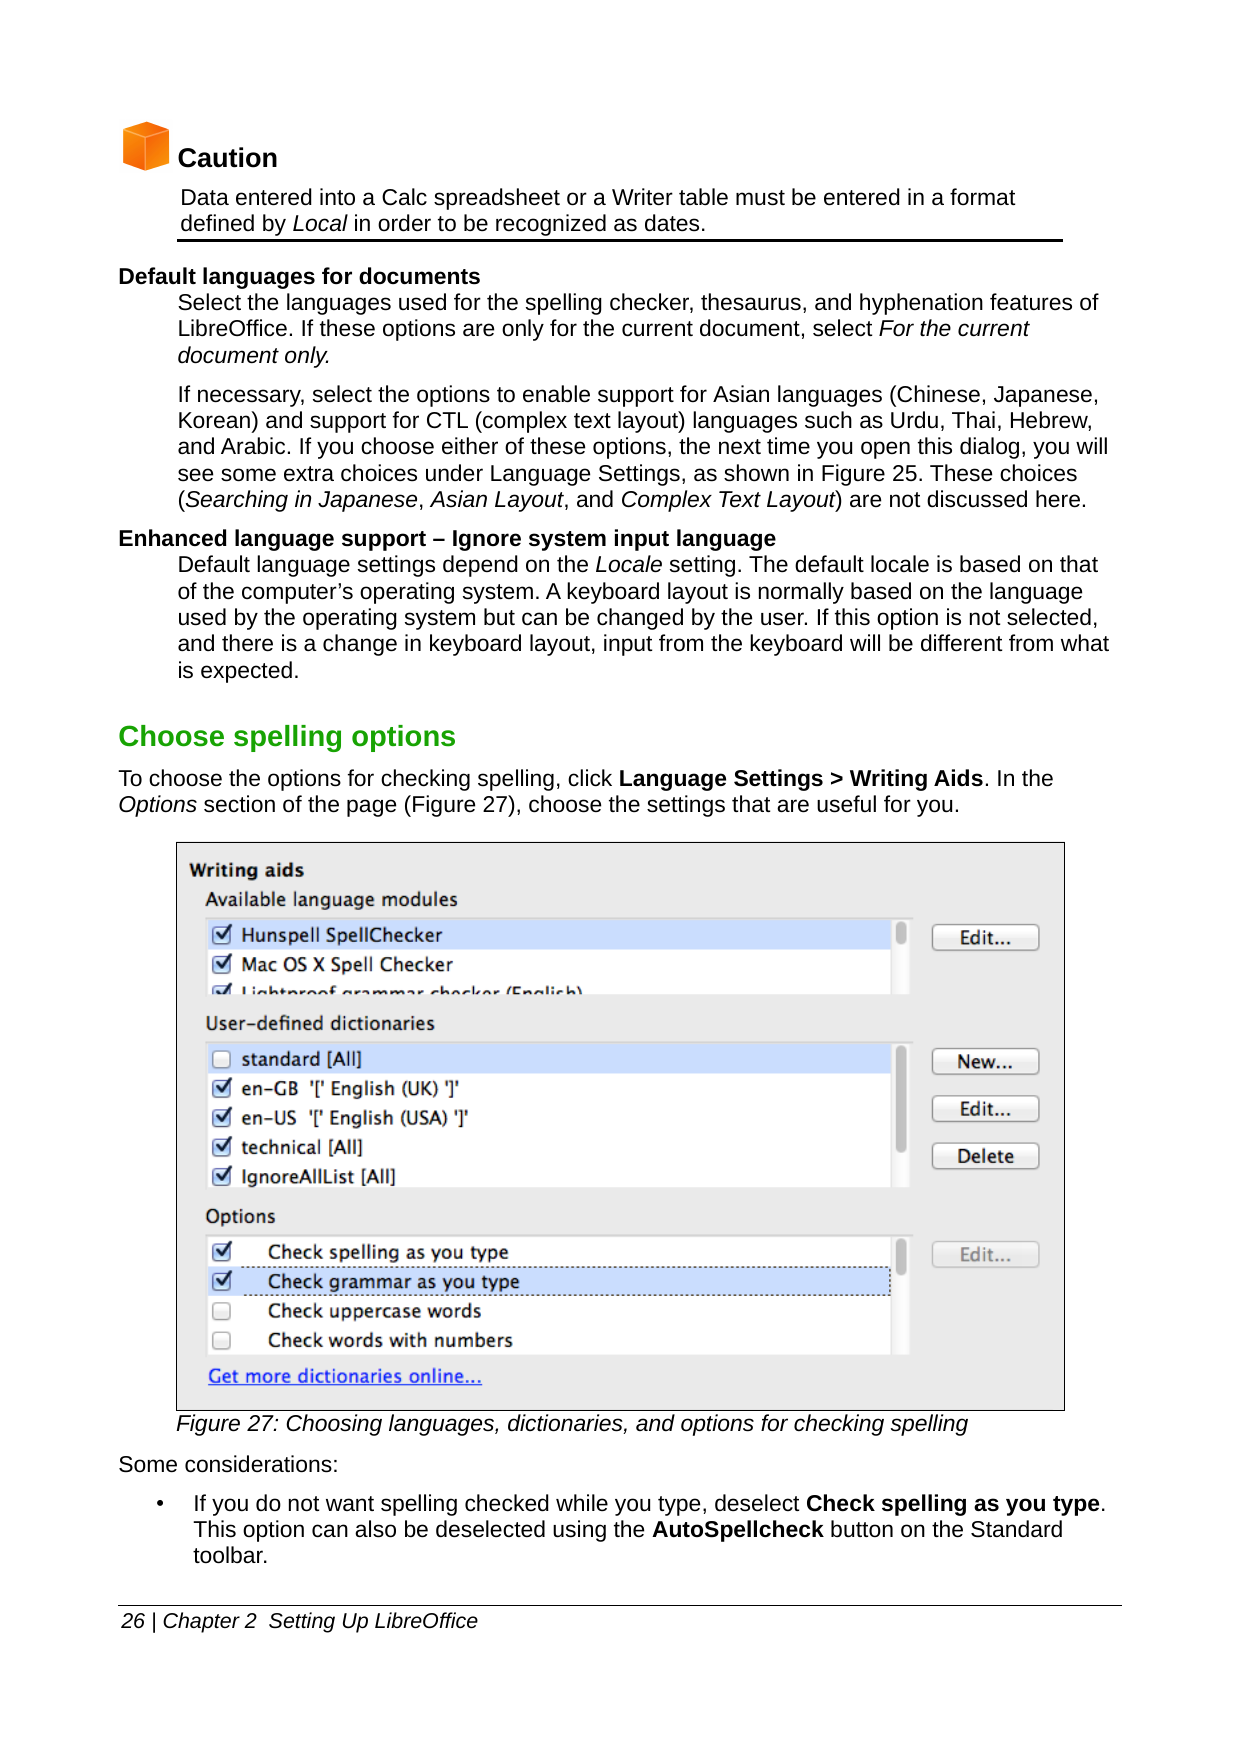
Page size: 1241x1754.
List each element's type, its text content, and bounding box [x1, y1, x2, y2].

list If you do not want spelling checked while you type, deselect Check spelling as you type. This option can also be deselected using the AutoSpellcheck button on the Standard toolbar. [156, 1490, 1122, 1569]
subtitle Choose spelling options [118, 719, 1122, 753]
text To choose the options for checking spelling, click Language Settings > Writing Aids. In the Options section of the page (Figure 27), choose the settings that are useful for you. [118, 764, 1122, 817]
text If necessary, select the options to enable support for Asian languages (Chinese, Japanese, Korean) and support for CTL (complex text layout) languages such as Urdu, Thai, Hebrew, and Arabic. If you choose either of these options, the next time you open this dialog, you will see some extra choices under Language Settings, as shown in Figure 25. These choices (Searching in Japanese, Asian Layout, and Complex Text Layout) are not discussed here. [177, 381, 1122, 512]
text Data entered into a Calc spreadsheet or a Writer table must be entered in a format defined by Local in order to be recognized as dates. [177, 181, 1063, 239]
text Select the languages used for the spelling checker, thesaurus, and hyphenation features of LibreOffice. If these options are only for the current document, select For the current document only. [177, 289, 1122, 368]
text Default languages for documents [118, 263, 1122, 289]
picture [119, 119, 173, 173]
text Default language settings depend on the Locale setting. The default locale is based on that of the computer’s operating system. A keyboard layout is normally based on the language used by the operating system but can be changed by the user. If this option is not selected, and there is a change in keyboard layout, input from the keyboard will be different from what is expected. [177, 551, 1122, 683]
text Some considerations: [118, 1451, 1122, 1477]
text Enhanced language support – Ignore system input language [118, 525, 1122, 551]
subtitle Caution [118, 118, 1122, 173]
picture [177, 843, 1064, 1410]
text Figure 27: Choosing languages, dictionaries, and options for checking spelling [176, 1411, 1064, 1437]
